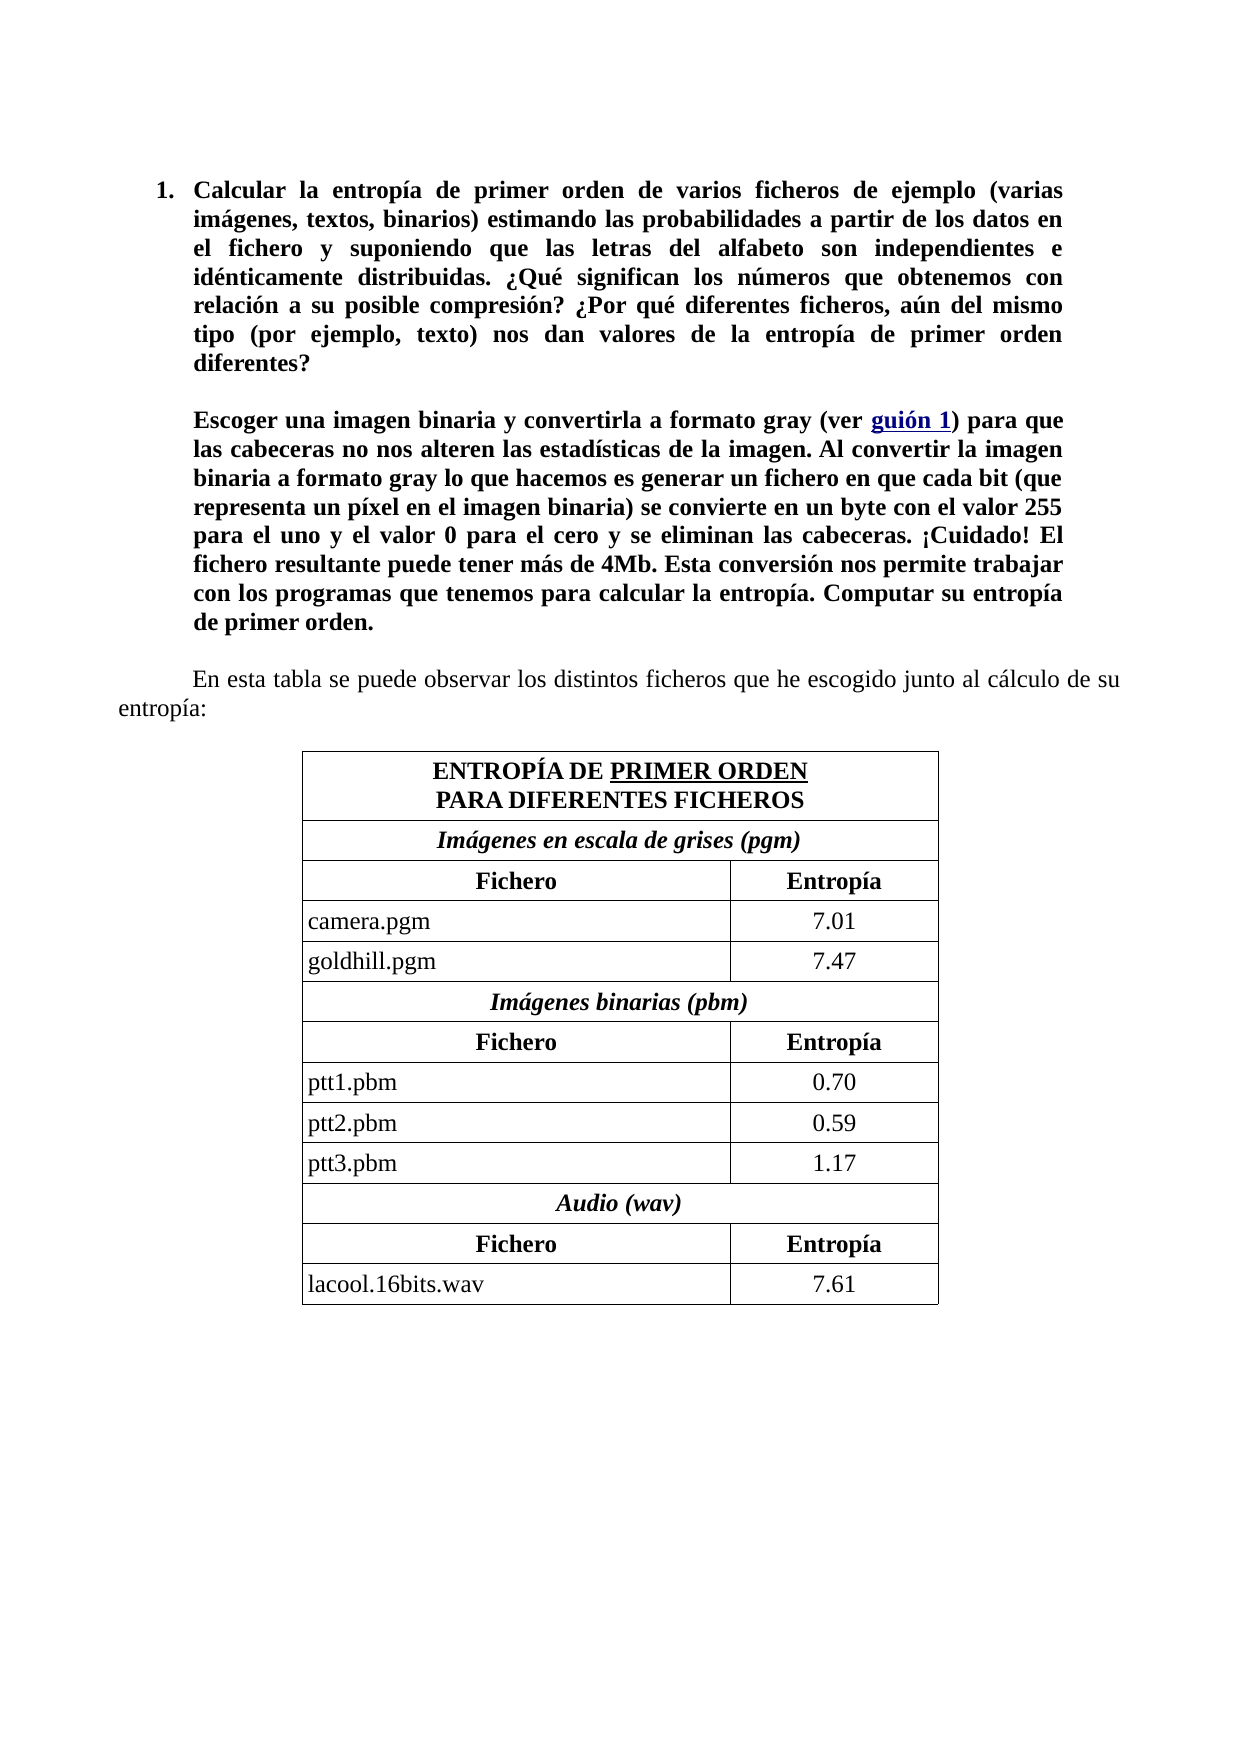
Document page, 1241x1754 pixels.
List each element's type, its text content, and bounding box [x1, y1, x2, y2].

table_cell Fichero [303, 1224, 730, 1263]
table_cell Fichero [303, 1022, 730, 1062]
table_cell Imágenes binarias (pbm) [303, 982, 938, 1021]
table_cell Entropía [731, 1224, 938, 1263]
text En esta tabla se puede observar los distintos ficheros que he escogido junto al cálculo de su entropía: [118, 664, 1122, 722]
table_cell camera.pgm [303, 901, 730, 941]
table_cell 1.17 [731, 1143, 938, 1182]
table_cell ptt1.pbm [303, 1063, 730, 1102]
table_header ENTROPÍA DE PRIMER ORDEN PARA DIFERENTES FICHEROS [303, 752, 938, 820]
table_cell 0.70 [731, 1063, 938, 1102]
table_cell Audio (wav) [303, 1184, 938, 1223]
table_cell goldhill.pgm [303, 942, 730, 981]
table_cell Imágenes en escala de grises (pgm) [303, 821, 938, 860]
table_cell 7.01 [731, 901, 938, 941]
list Calcular la entropía de primer orden de varios ficheros de ejemplo (varias imágenes, textos, binarios) estimando las probabilidades a partir de los datos en el fichero y suponiendo que las letras del alfabeto son independientes e idénticamente distribuidas. ¿Qué significan los números que obtenemos con relación a su posible compresión? ¿Por qué diferentes ficheros, aún del mismo tipo (por ejemplo, texto) nos dan valores de la entropía de primer orden diferentes? Escoger una imagen binaria y convertirla a formato gray (ver guión 1) para que las cabeceras no nos alteren las estadísticas de la imagen. Al convertir la imagen binaria a formato gray lo que hacemos es generar un fichero en que cada bit (que representa un píxel en el imagen binaria) se convierte en un byte con el valor 255 para el uno y el valor 0 para el cero y se eliminan las cabeceras. ¡Cuidado! El fichero resultante puede tener más de 4Mb. Esta conversión nos permite trabajar con los programas que tenemos para calcular la entropía. Computar su entropía de primer orden. [156, 176, 1064, 636]
table_cell Fichero [303, 861, 730, 900]
table_cell lacool.16bits.wav [303, 1264, 730, 1303]
table_cell Entropía [731, 861, 938, 900]
table_cell ptt2.pbm [303, 1103, 730, 1142]
table_cell 7.47 [731, 942, 938, 981]
table_cell ptt3.pbm [303, 1143, 730, 1182]
table_cell 0.59 [731, 1103, 938, 1142]
table_cell 7.61 [731, 1264, 938, 1303]
table_cell Entropía [731, 1022, 938, 1062]
